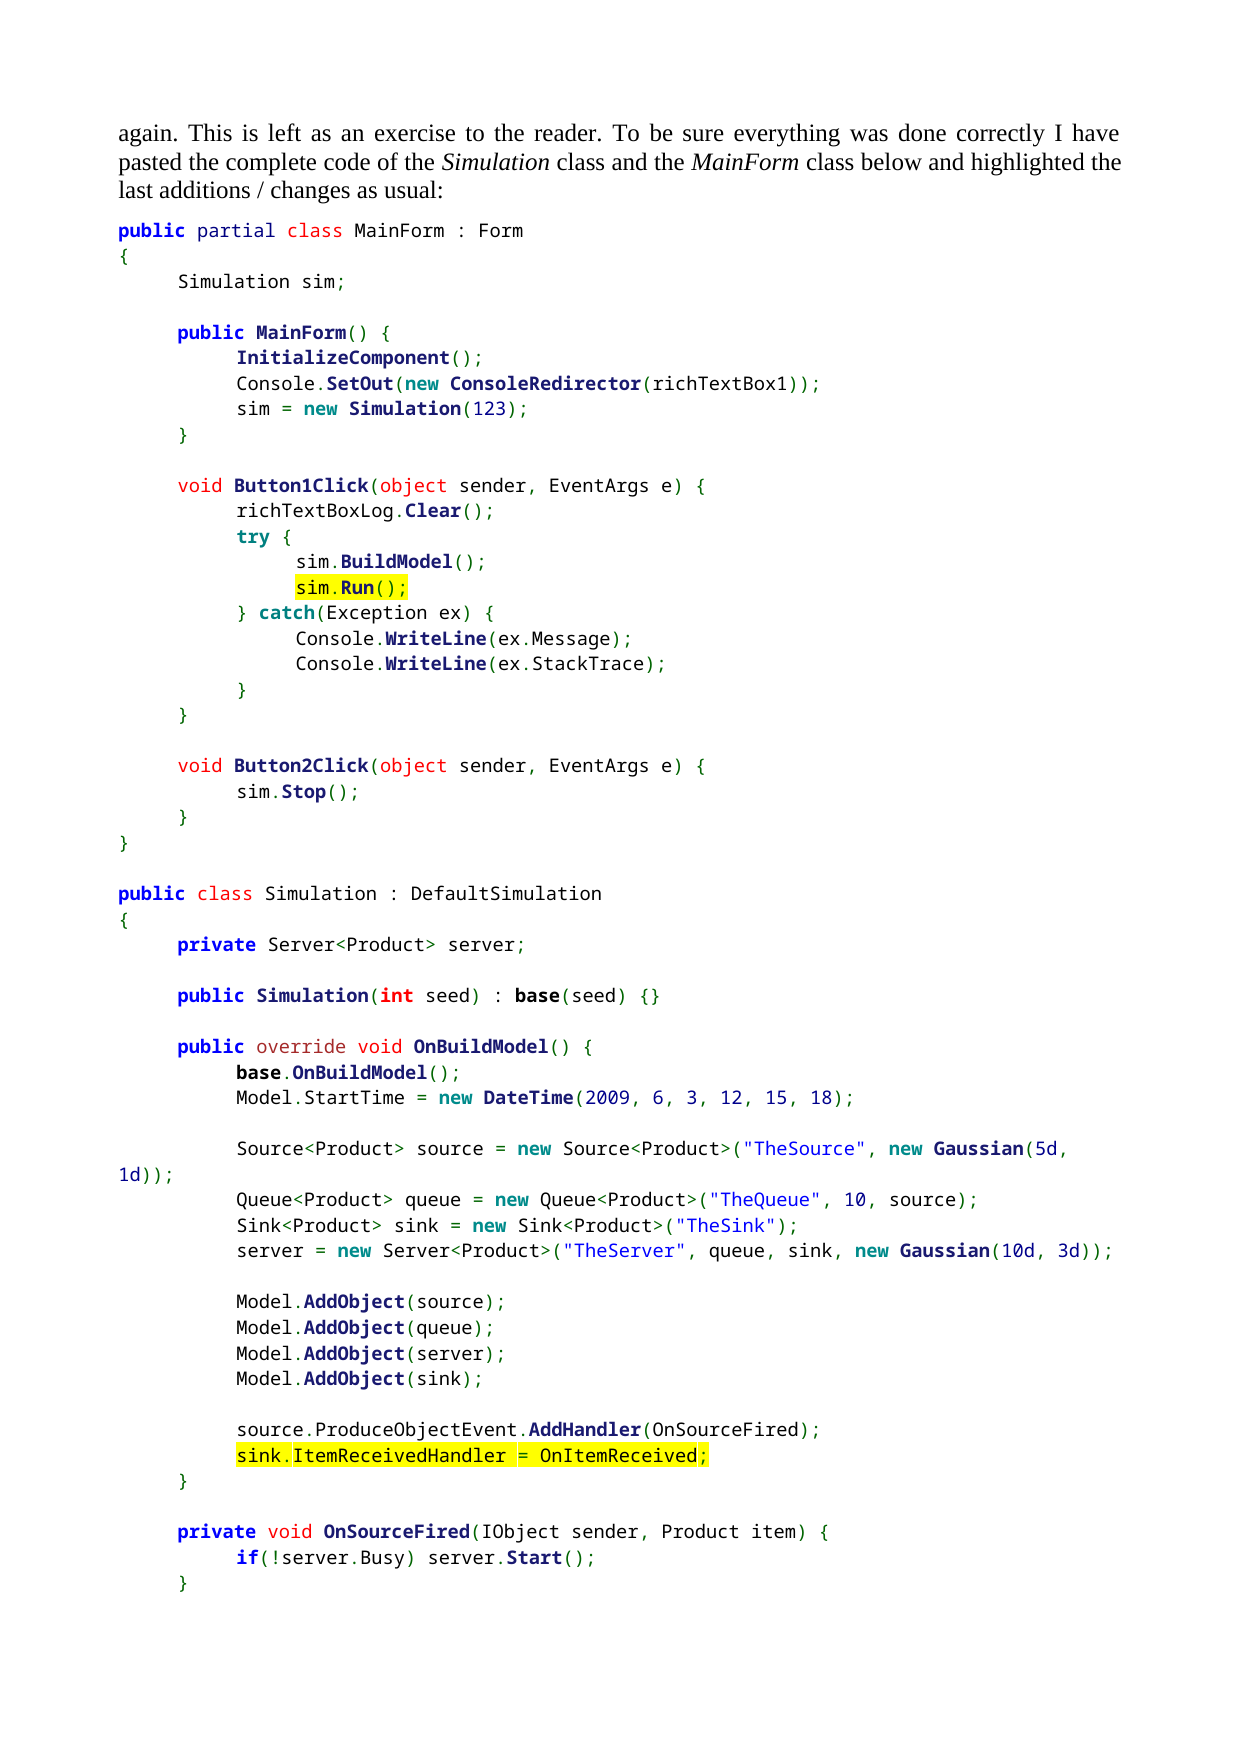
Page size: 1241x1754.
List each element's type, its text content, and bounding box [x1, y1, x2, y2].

text Console.WriteLine(ex.StackTrace); [118, 651, 1122, 676]
text richTextBoxLog.Clear(); [118, 498, 1122, 523]
text { [118, 242, 1122, 268]
text Model.AddObject(queue); [118, 1314, 1122, 1340]
text server = new Server<Product>("TheServer", queue, sink, new Gaussian(10d, 3d)); [118, 1238, 1122, 1263]
text } [118, 829, 1122, 855]
text Model.StartTime = new DateTime(2009, 6, 3, 12, 15, 18); [118, 1084, 1122, 1110]
text { [118, 906, 1122, 931]
text Model.AddObject(source); [118, 1289, 1122, 1314]
text sim = new Simulation(123); [118, 396, 1122, 421]
text Console.SetOut(new ConsoleRedirector(richTextBox1)); [118, 370, 1122, 396]
text Source<Product> source = new Source<Product>("TheSource", new Gaussian(5d, 1d)); [118, 1136, 1122, 1187]
text again. This is left as an exercise to the reader. To be sure everything was done correctly I have pasted the complete code of the Simulation class and the MainForm class below and highlighted the last additions / changes as usual: [118, 118, 1122, 204]
text } [118, 804, 1122, 829]
text if(!server.Busy) server.Start(); [118, 1544, 1122, 1569]
text try { [118, 523, 1122, 549]
text sim.Run(); [118, 574, 1122, 600]
text } [118, 1569, 1122, 1595]
text public Simulation(int seed) : base(seed) {} [118, 982, 1122, 1008]
text base.OnBuildModel(); [118, 1059, 1122, 1084]
text Queue<Product> queue = new Queue<Product>("TheQueue", 10, source); [118, 1187, 1122, 1212]
text public class Simulation : DefaultSimulation [118, 880, 1122, 906]
text } [118, 676, 1122, 702]
text Sink<Product> sink = new Sink<Product>("TheSink"); [118, 1212, 1122, 1238]
text } [118, 702, 1122, 727]
text sim.Stop(); [118, 778, 1122, 804]
text } [118, 1467, 1122, 1493]
text Simulation sim; [118, 268, 1122, 293]
text private Server<Product> server; [118, 931, 1122, 957]
text source.ProduceObjectEvent.AddHandler(OnSourceFired); [118, 1416, 1122, 1442]
text InitializeComponent(); [118, 344, 1122, 370]
text Console.WriteLine(ex.Message); [118, 625, 1122, 651]
text void Button1Click(object sender, EventArgs e) { [118, 472, 1122, 498]
text void Button2Click(object sender, EventArgs e) { [118, 753, 1122, 778]
text sim.BuildModel(); [118, 549, 1122, 574]
text Model.AddObject(sink); [118, 1365, 1122, 1391]
text public MainForm() { [118, 319, 1122, 344]
text Model.AddObject(server); [118, 1340, 1122, 1365]
text private void OnSourceFired(IObject sender, Product item) { [118, 1518, 1122, 1544]
text public partial class MainForm : Form [118, 217, 1122, 242]
text sink.ItemReceivedHandler = OnItemReceived; [118, 1442, 1122, 1467]
text } [118, 421, 1122, 447]
text } catch(Exception ex) { [118, 600, 1122, 625]
text public override void OnBuildModel() { [118, 1033, 1122, 1059]
